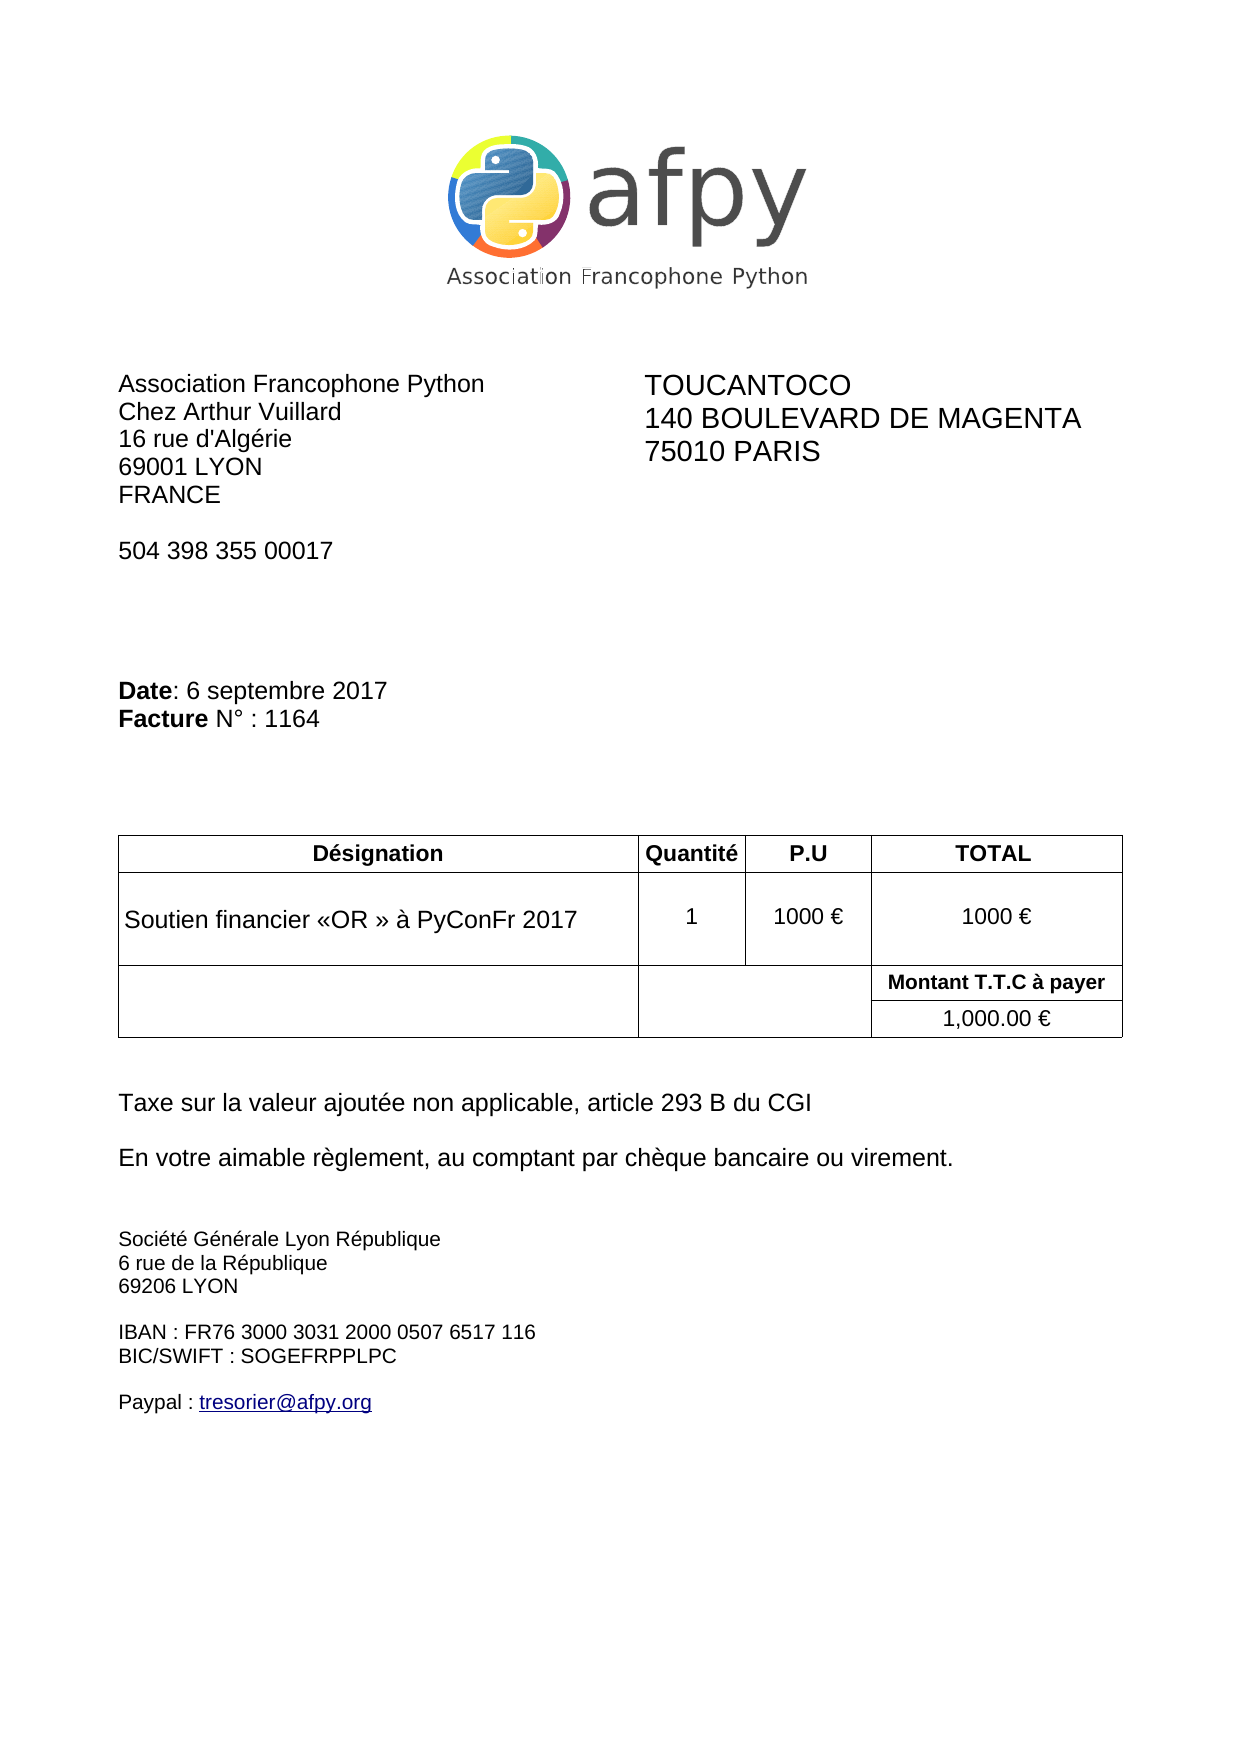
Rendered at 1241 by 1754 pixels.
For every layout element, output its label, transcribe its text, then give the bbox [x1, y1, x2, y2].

table_cell [535, 565, 644, 593]
text Date: 6 septembre 2017 [118, 676, 1122, 704]
table_header Quantité [639, 836, 745, 872]
table_cell 1 000,00 € [872, 1001, 1122, 1037]
table_header [119, 966, 638, 1037]
table_header TOUCANTOCO 140 BOULEVARD DE MAGENTA 75010 PARIS [644, 369, 1122, 565]
table_header TOTAL [872, 836, 1122, 872]
table_cell [118, 565, 535, 593]
table_header Montant T.T.C à payer [872, 966, 1122, 1000]
text En votre aimable règlement, au comptant par chèque bancaire ou virement. [118, 1144, 1122, 1172]
table_cell 1000 € [872, 873, 1122, 965]
text Taxe sur la valeur ajoutée non applicable, article 293 B du CGI [118, 1088, 1122, 1116]
table_header Association Francophone Python Chez Arthur Vuillard 16 rue d'Algérie 69001 LYON FRANCE 504 398 355 00017 [118, 369, 535, 565]
table_cell 1 [639, 873, 745, 965]
text IBAN : FR76 3000 3031 2000 0507 6517 116 [118, 1321, 1122, 1344]
text Facture N° : 1164 [118, 704, 1122, 732]
text 6 rue de la République [118, 1251, 1122, 1274]
text Paypal : tresorier@afpy.org [118, 1391, 1122, 1414]
text Société Générale Lyon République [118, 1228, 1122, 1251]
table_cell Soutien financier «OR » à PyConFr 2017 [119, 873, 638, 965]
table_cell 1000 € [746, 873, 871, 965]
table_header [639, 966, 871, 1037]
table_header [535, 369, 644, 565]
table_header Désignation [119, 836, 638, 872]
table_header P.U [746, 836, 871, 872]
table_cell [644, 565, 1122, 593]
text 69206 LYON [118, 1274, 1122, 1298]
text BIC/SWIFT : SOGEFRPPLPC [118, 1344, 1122, 1367]
